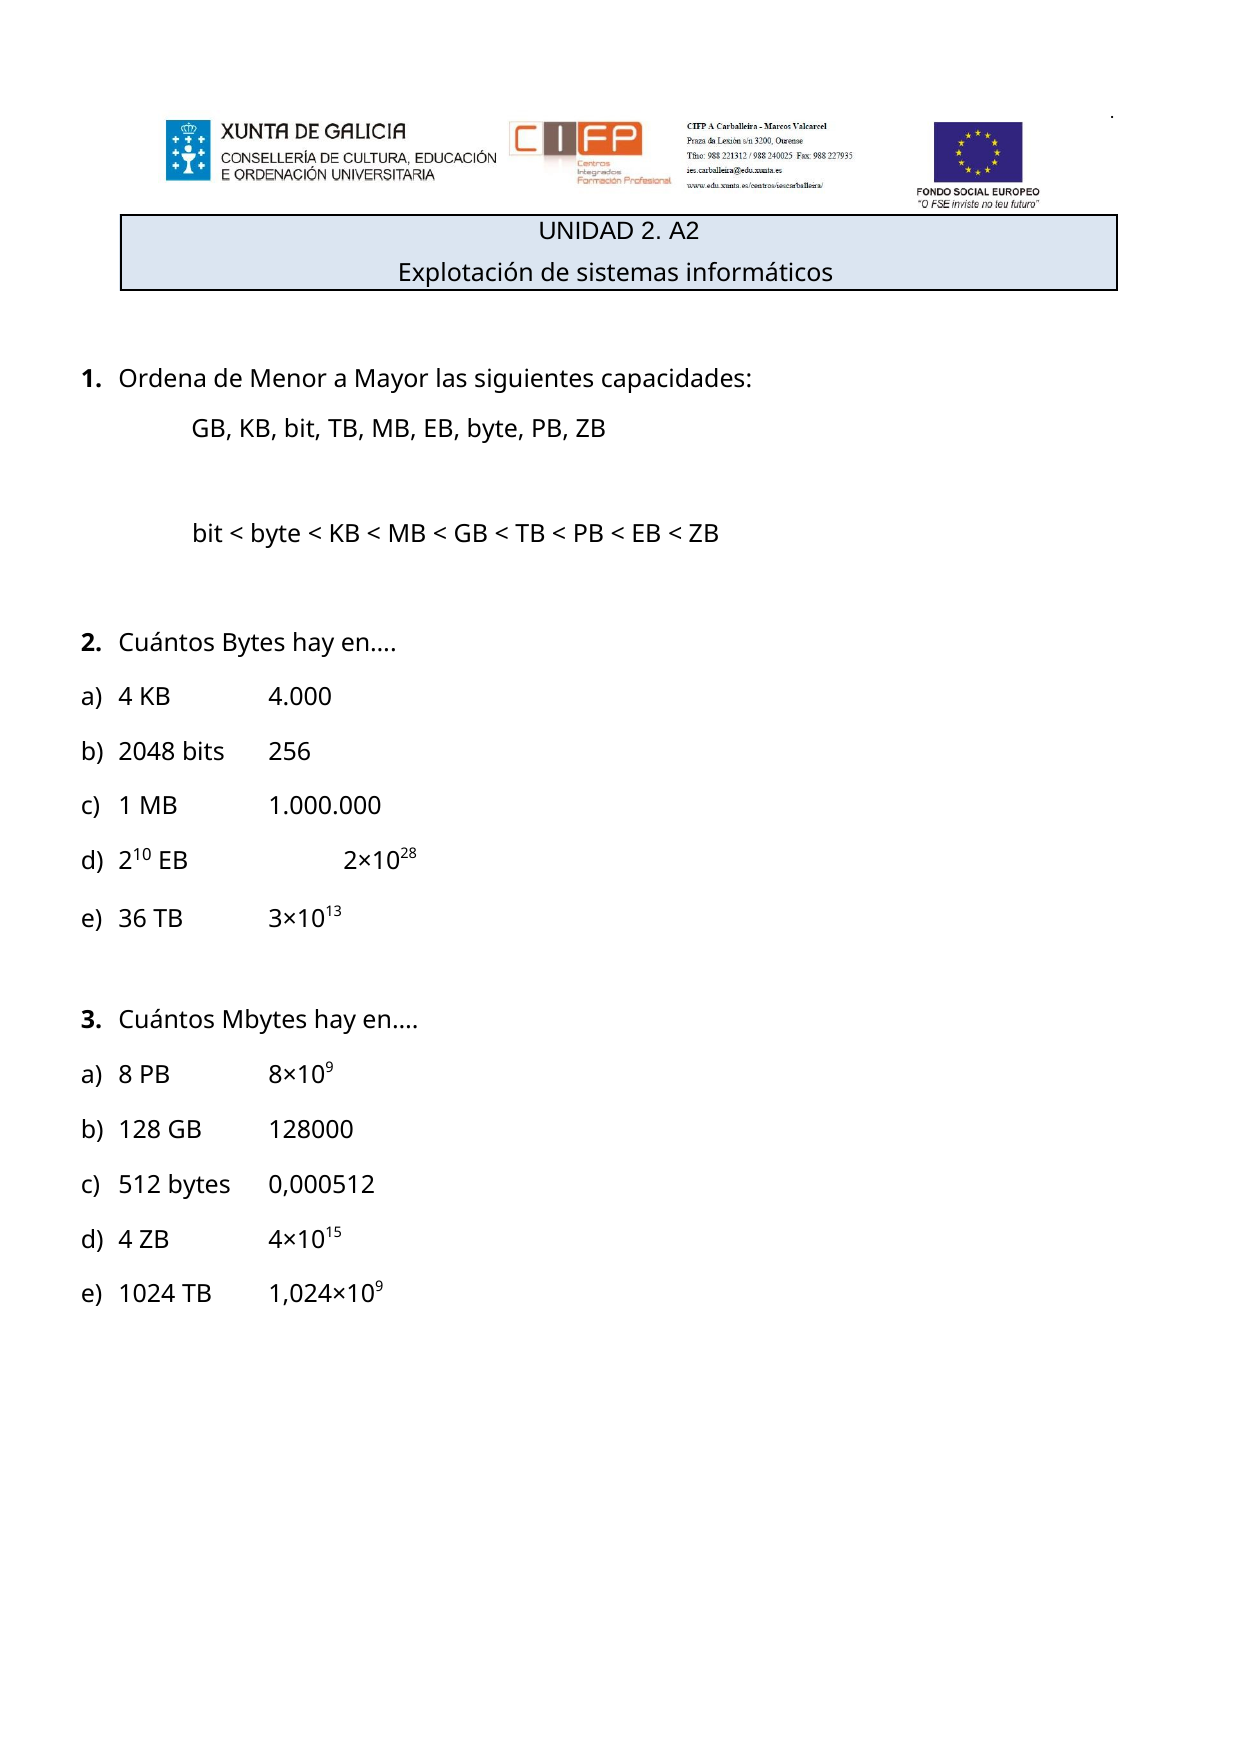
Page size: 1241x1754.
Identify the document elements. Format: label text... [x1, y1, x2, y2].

list 128 GB 128000 [81, 1112, 1118, 1146]
list 1024 TB 1,024×109 [81, 1276, 1118, 1310]
list 1 MB 1.000.000 [81, 788, 1118, 822]
list 36 TB 3×1013 [81, 901, 1118, 935]
text Explotación de sistemas informáticos [122, 253, 1116, 289]
list 210 EB 2×1028 [81, 843, 1118, 877]
text bit < byte < KB < MB < GB < TB < PB < EB < ZB [192, 516, 1118, 550]
text GB, KB, bit, TB, MB, EB, byte, PB, ZB [191, 411, 1118, 445]
list Cuántos Mbytes hay en…. [81, 1002, 1118, 1036]
picture [158, 110, 1044, 212]
list 8 PB 8×109 [81, 1057, 1118, 1091]
list Ordena de Menor a Mayor las siguientes capacidades: [81, 360, 1118, 394]
list 4 ZB 4×1015 [81, 1221, 1118, 1255]
subtitle UNIDAD 2. A2 [122, 216, 1116, 244]
list Cuántos Bytes hay en…. [81, 624, 1118, 658]
text . [116, 92, 1120, 211]
list 512 bytes 0,000512 [81, 1166, 1118, 1201]
list 4 KB 4.000 [81, 678, 1118, 712]
list 2048 bits 256 [81, 733, 1118, 767]
